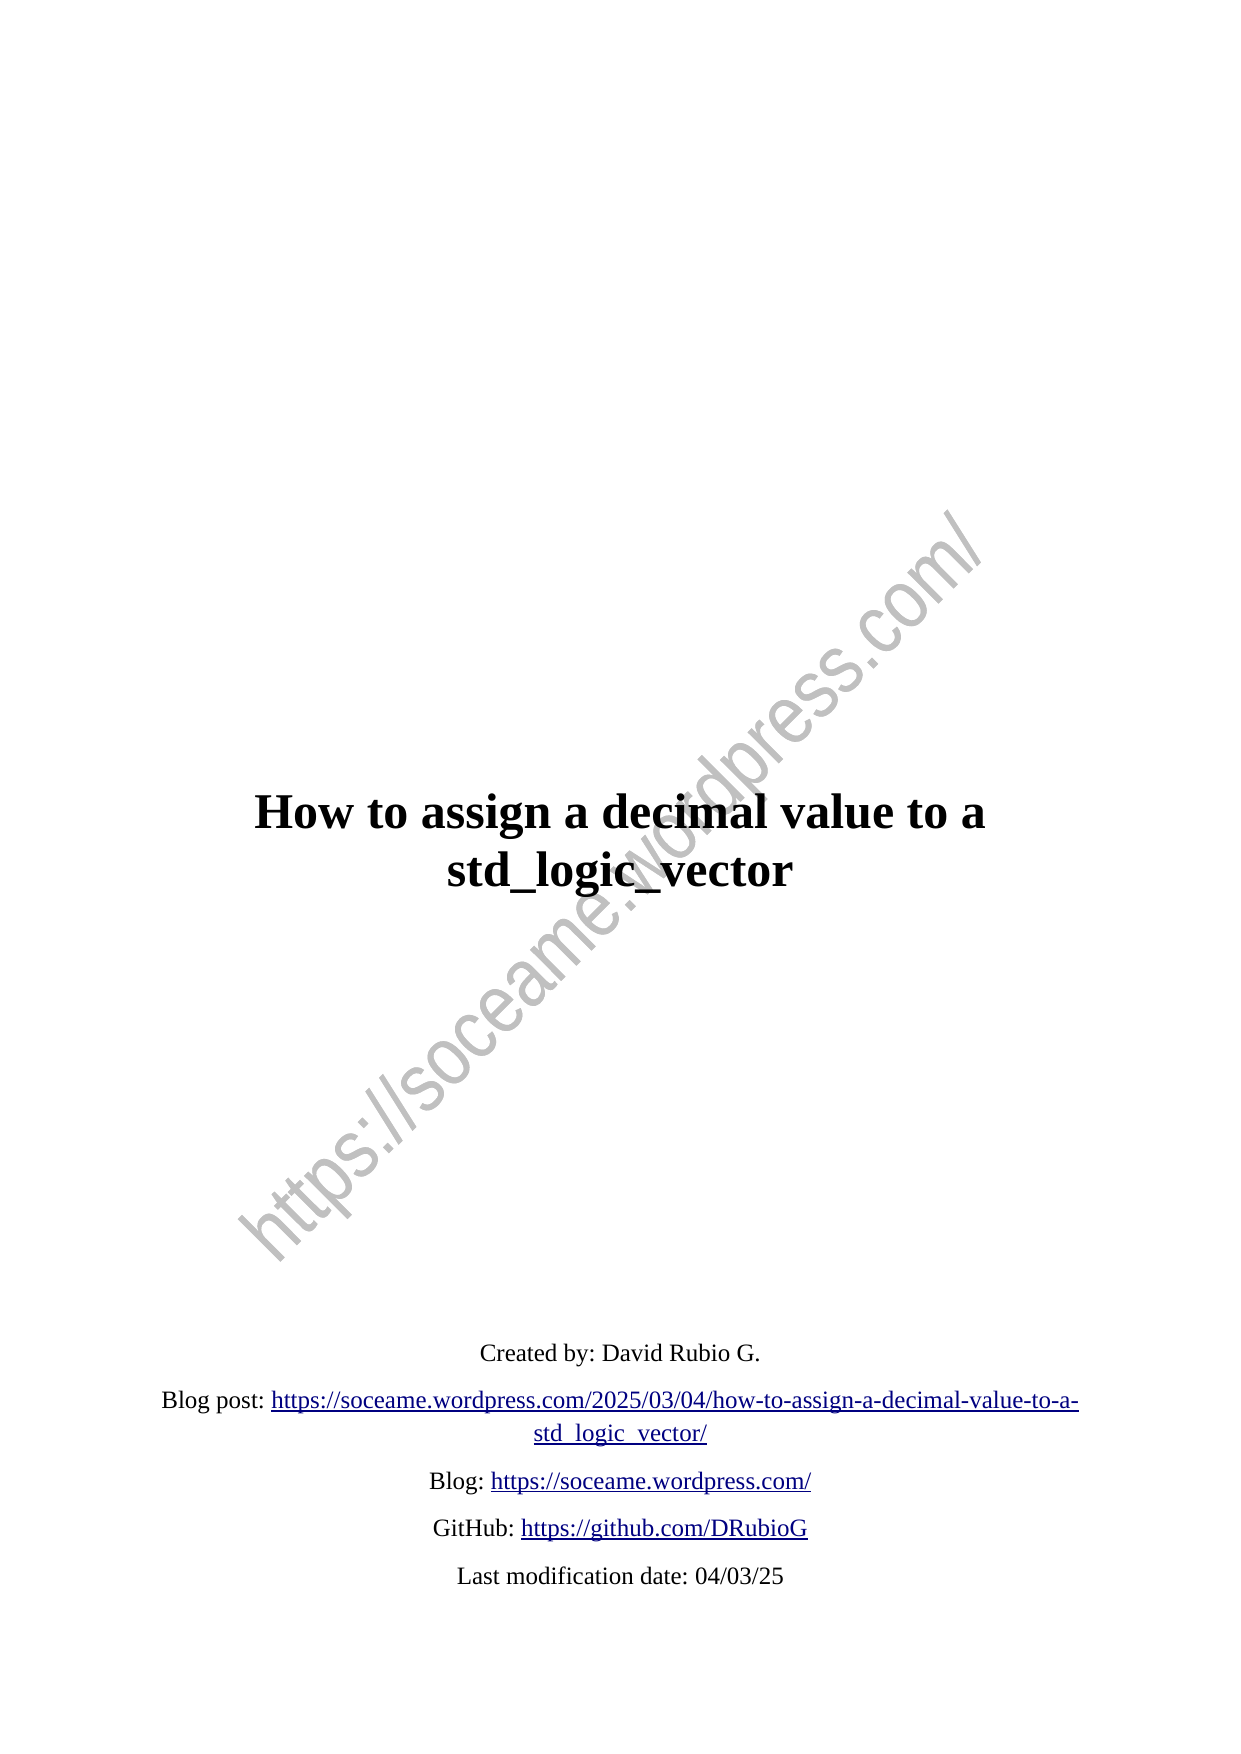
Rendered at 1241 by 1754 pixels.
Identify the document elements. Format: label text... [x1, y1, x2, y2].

text Blog: https://soceame.wordpress.com/ [118, 1466, 1122, 1495]
text Last modification date: 04/03/25 [118, 1561, 1122, 1590]
text Created by: David Rubio G. [118, 1338, 1122, 1366]
text Blog post: https://soceame.wordpress.com/2025/03/04/how-to-assign-a-decimal-value-to-a-std_logic_vector/ [118, 1385, 1122, 1447]
text GitHub: https://github.com/DRubioG [118, 1513, 1122, 1542]
subtitle How to assign a decimal value to a std_logic_vector [118, 782, 1122, 897]
